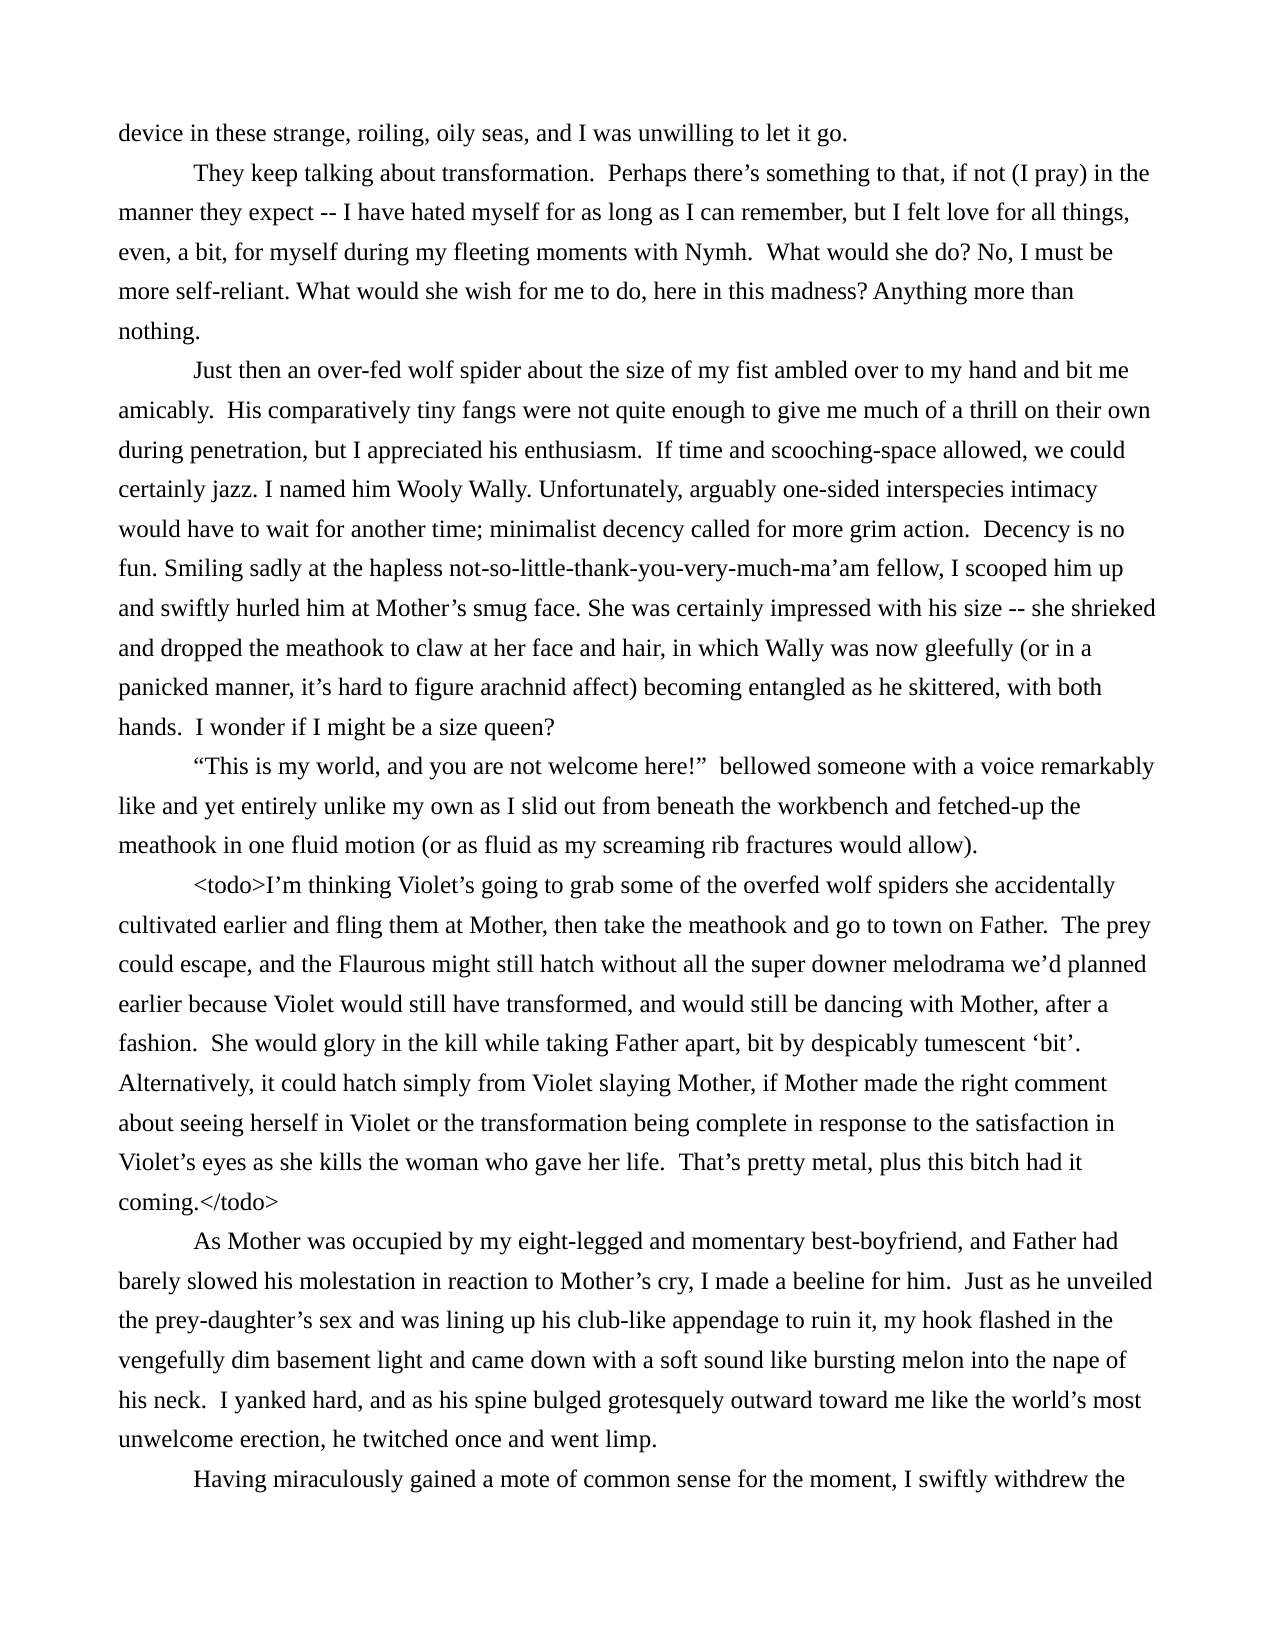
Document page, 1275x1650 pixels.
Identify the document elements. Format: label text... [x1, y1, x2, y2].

text They keep talking about transformation. Perhaps there’s something to that, if not (I pray) in the manner they expect -- I have hated myself for as long as I can remember, but I felt love for all things, even, a bit, for myself during my fleeting moments with Nymh. What would she do? No, I must be more self-reliant. What would she wish for me to do, here in this madness? Anything more than nothing. [118, 158, 1157, 345]
text Just then an over-fed wolf spider about the size of my fist ambled over to my hand and bit me amicably. His comparatively tiny fangs were not quite enough to give me much of a thrill on their own during penetration, but I appreciated his enthusiasm. If time and scooching-space allowed, we could certainly jazz. I named him Wooly Wally. Unfortunately, arguably one-sided interspecies intimacy would have to wait for another time; minimalist decency called for more grim action. Decency is no fun. Smiling sadly at the hapless not-so-little-thank-you-very-much-ma’am fellow, I scooped him up and swiftly hurled him at Mother’s smug face. She was certainly impressed with his size -- she shrieked and dropped the meathook to claw at her face and hair, in which Wally was now gleefully (or in a panicked manner, it’s hard to figure arachnid affect) becoming entangled as he skittered, with both hands. I wonder if I might be a size queen? [118, 356, 1157, 741]
text Having miraculously gained a mote of common sense for the moment, I swiftly withdrew the [118, 1464, 1157, 1493]
text “This is my world, and you are not welcome here!” bellowed someone with a voice remarkably like and yet entirely unlike my own as I slid out from beneath the workbench and fetched-up the meathook in one fluid motion (or as fluid as my screaming rib fractures would allow). [118, 751, 1157, 859]
text device in these strange, roiling, oily seas, and I was unwilling to let it go. [118, 118, 1157, 147]
text As Mother was occupied by my eight-legged and momentary best-boyfriend, and Father had barely slowed his molestation in reaction to Mother’s cry, I made a beeline for him. Just as he unveiled the prey-daughter’s sex and was lining up his club-like appendage to ruin it, my hook flashed in the vengefully dim basement light and came down with a soft sound like bursting melon into the nape of his neck. I yanked hard, and as his spine bulged grotesquely outward toward me like the world’s most unwelcome erection, he twitched once and went limp. [118, 1226, 1157, 1453]
text <todo>I’m thinking Violet’s going to grab some of the overfed wolf spiders she accidentally cultivated earlier and fling them at Mother, then take the meathook and go to town on Father. The prey could escape, and the Flaurous might still hatch without all the super downer melodrama we’d planned earlier because Violet would still have transformed, and would still be dancing with Mother, after a fashion. She would glory in the kill while taking Father apart, bit by despicably tumescent ‘bit’. Alternatively, it could hatch simply from Violet slaying Mother, if Mother made the right comment about seeing herself in Violet or the transformation being complete in response to the satisfaction in Violet’s eyes as she kills the woman who gave her life. That’s pretty metal, plus this bitch had it coming.</todo> [118, 870, 1157, 1216]
